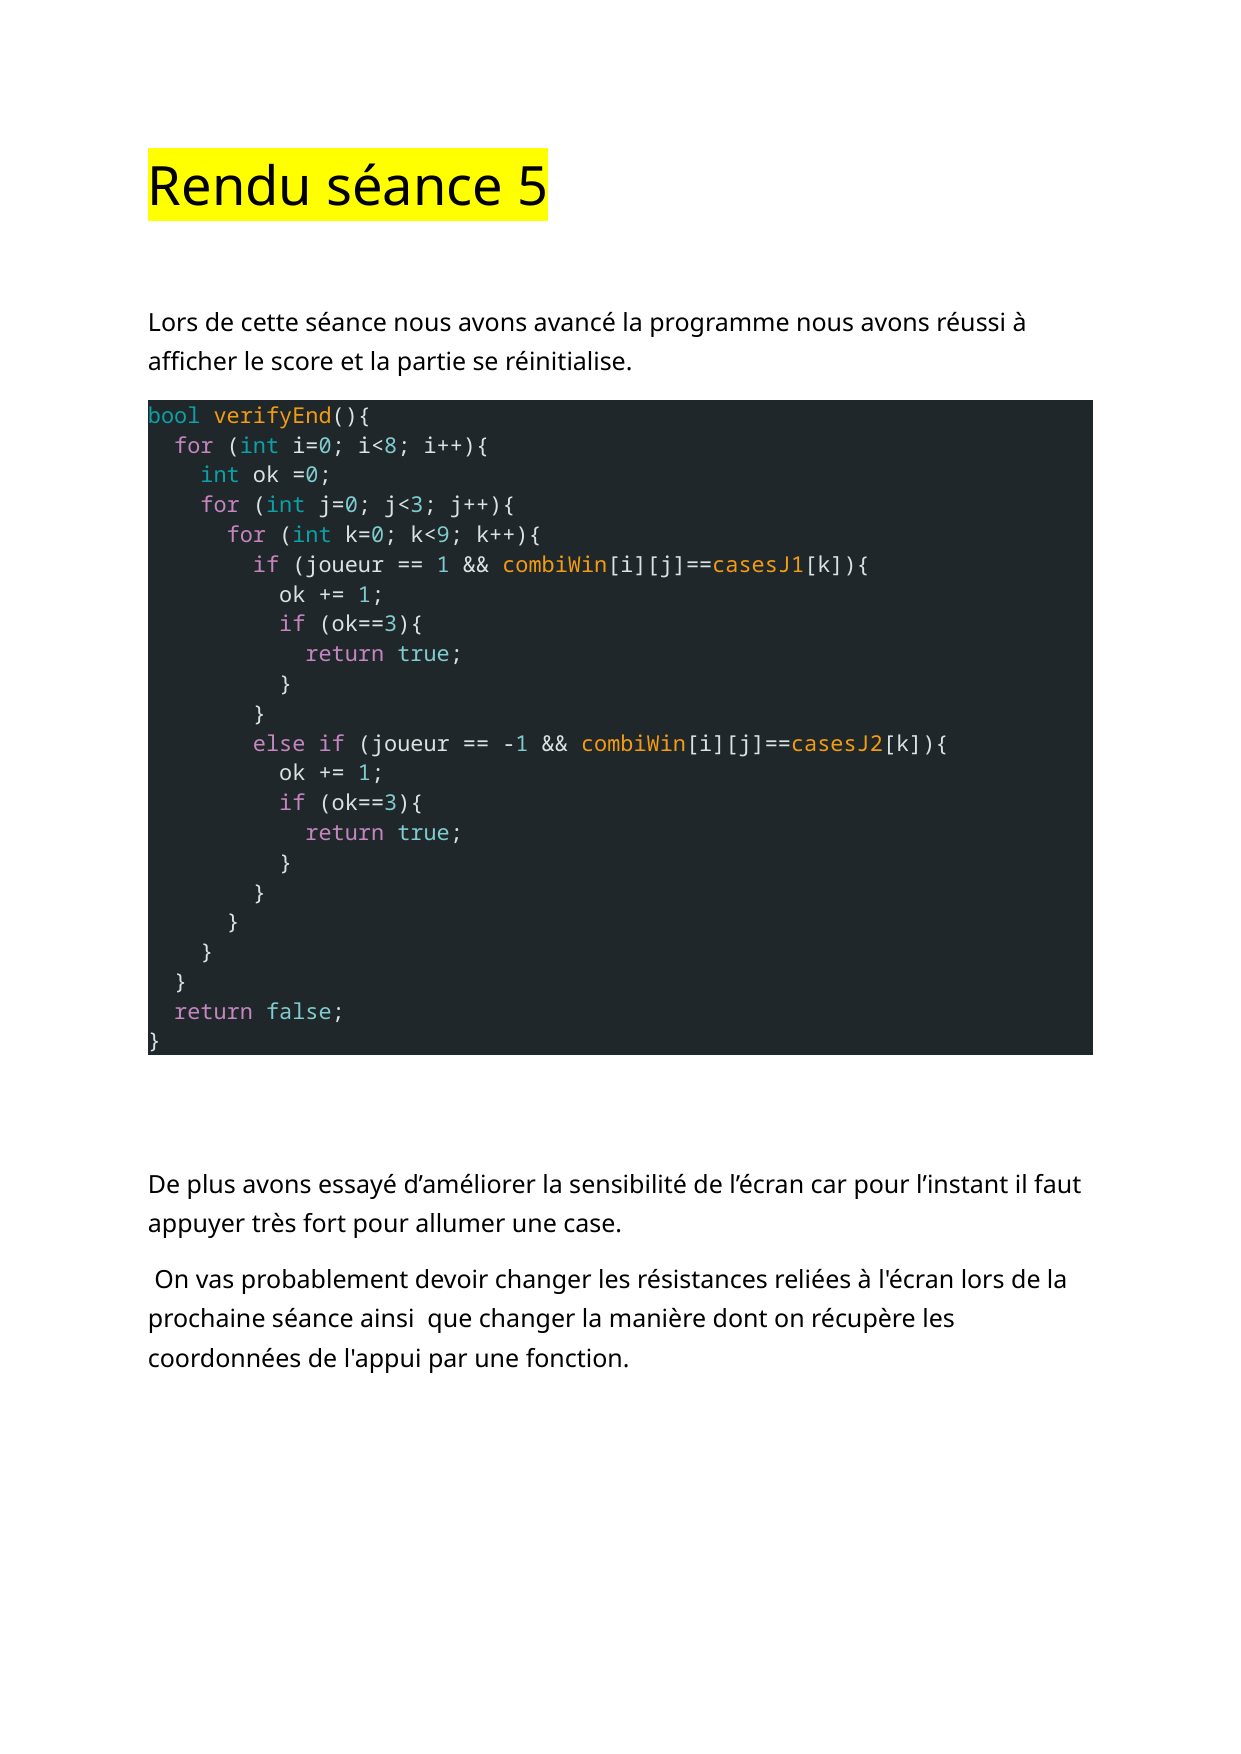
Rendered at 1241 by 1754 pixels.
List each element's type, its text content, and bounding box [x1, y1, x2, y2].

text for (int k=0; k<9; k++){ [148, 519, 1093, 549]
text ok += 1; [148, 579, 1093, 608]
text for (int i=0; i<8; i++){ [148, 430, 1093, 459]
text if (ok==3){ [148, 787, 1093, 817]
text } [148, 1026, 1093, 1055]
text } [148, 877, 1093, 906]
text for (int j=0; j<3; j++){ [148, 489, 1093, 519]
text return false; [148, 996, 1093, 1026]
text return true; [148, 817, 1093, 847]
text int ok =0; [148, 459, 1093, 489]
text Lors de cette séance nous avons avancé la programme nous avons réussi à afficher le score et la partie se réinitialise. [148, 305, 1093, 378]
text if (ok==3){ [148, 608, 1093, 638]
text } [148, 847, 1093, 877]
text Rendu séance 5 [148, 148, 1093, 221]
text On vas probablement devoir changer les résistances reliées à l'écran lors de la prochaine séance ainsi que changer la manière dont on récupère les coordonnées de l'appui par une fonction. [148, 1262, 1093, 1374]
text } [148, 936, 1093, 966]
text else if (joueur == -1 && combiWin[i][j]==casesJ2[k]){ [148, 728, 1093, 757]
text if (joueur == 1 && combiWin[i][j]==casesJ1[k]){ [148, 549, 1093, 579]
text De plus avons essayé d’améliorer la sensibilité de l’écran car pour l’instant il faut appuyer très fort pour allumer une case. [148, 1167, 1093, 1240]
text } [148, 668, 1093, 698]
text return true; [148, 638, 1093, 668]
text } [148, 906, 1093, 936]
text ok += 1; [148, 757, 1093, 787]
text } [148, 698, 1093, 728]
text } [148, 966, 1093, 996]
text bool verifyEnd(){ [148, 400, 1093, 430]
